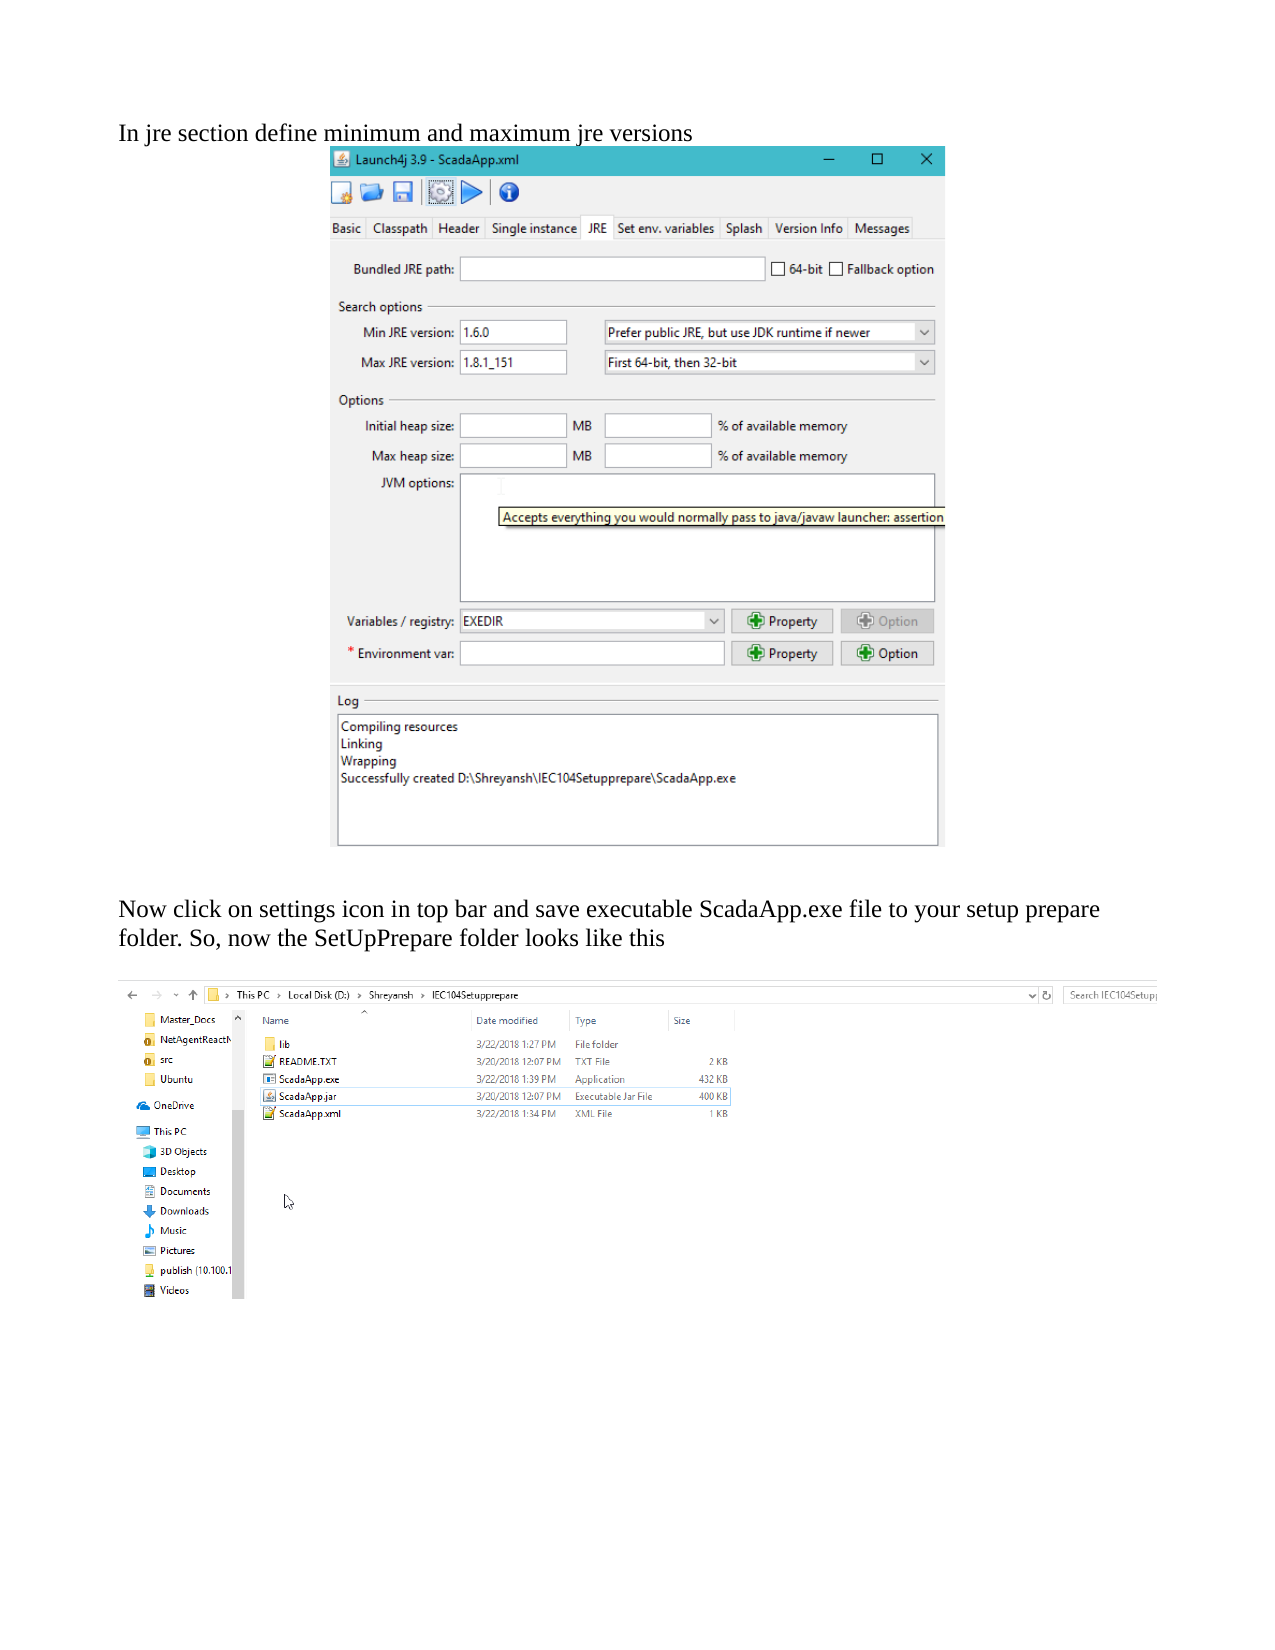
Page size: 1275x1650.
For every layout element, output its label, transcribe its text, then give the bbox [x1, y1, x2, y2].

picture [330, 146, 946, 847]
text In jre section define minimum and maximum jre versions [118, 118, 1157, 147]
picture [118, 980, 1157, 1299]
text Now click on settings icon in top bar and save executable ScadaApp.exe file to your setup prepare folder. So, now the SetUpPrepare folder looks like this [118, 894, 1157, 952]
